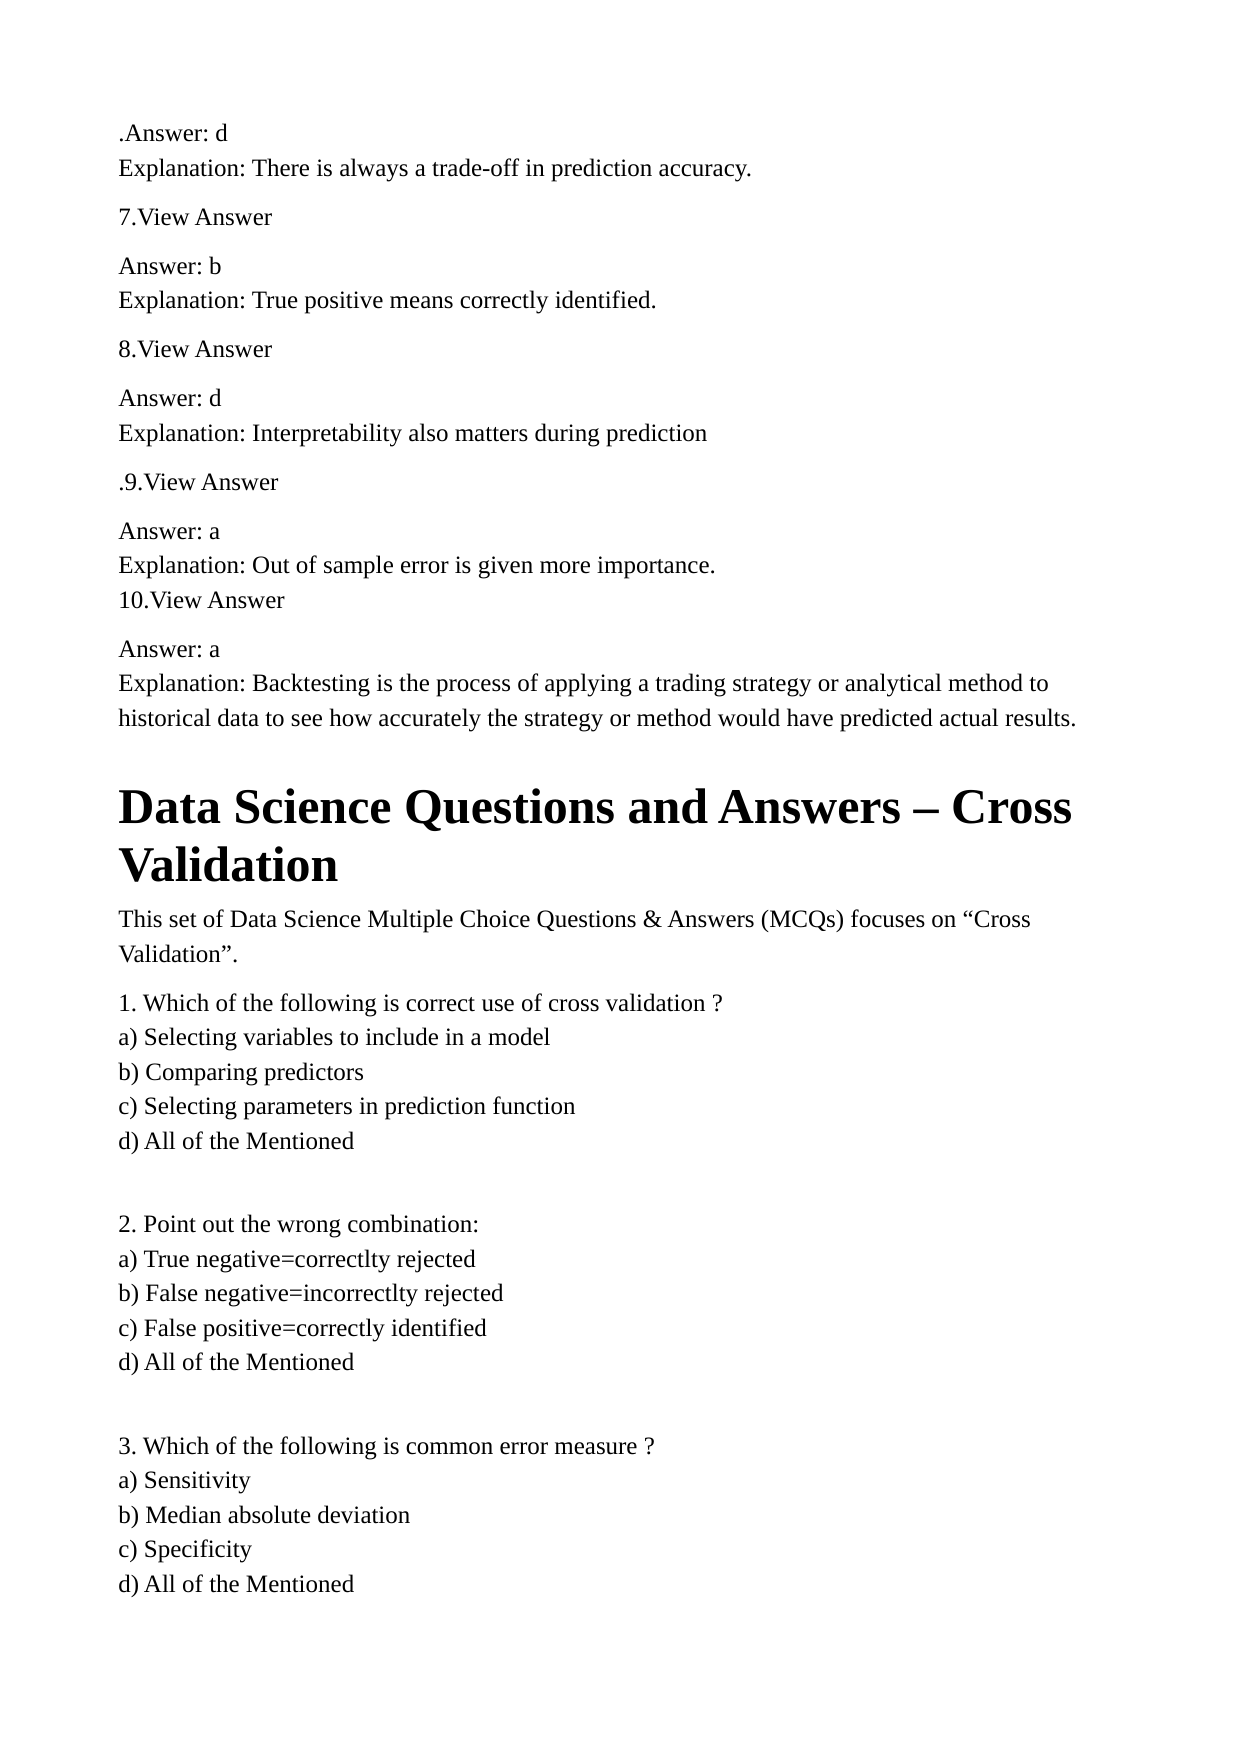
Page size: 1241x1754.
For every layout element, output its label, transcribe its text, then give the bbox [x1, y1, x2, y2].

text Answer: b Explanation: True positive means correctly identified. [118, 251, 1122, 314]
text 7.View Answer [118, 202, 1122, 230]
text .Answer: d Explanation: There is always a trade-off in prediction accuracy. [118, 118, 1122, 181]
text 3. Which of the following is common error measure ? a) Sensitivity b) Median absolute deviation c) Specificity d) All of the Mentioned [118, 1431, 1122, 1632]
subtitle Data Science Questions and Answers – Cross Validation [118, 777, 1122, 892]
text Answer: a Explanation: Backtesting is the process of applying a trading strategy or analytical method to historical data to see how accurately the strategy or method would have predicted actual results. [118, 634, 1122, 732]
text Answer: a Explanation: Out of sample error is given more importance. 10.View Answer [118, 516, 1122, 614]
text .9.View Answer [118, 467, 1122, 496]
text 2. Point out the wrong combination: a) True negative=correctlty rejected b) False negative=incorrectlty rejected c) False positive=correctly identified d) All of the Mentioned [118, 1209, 1122, 1411]
text 8.View Answer [118, 334, 1122, 363]
text This set of Data Science Multiple Choice Questions & Answers (MCQs) focuses on “Cross Validation”. [118, 904, 1122, 968]
text Answer: d Explanation: Interpretability also matters during prediction [118, 383, 1122, 447]
text 1. Which of the following is correct use of cross validation ? a) Selecting variables to include in a model b) Comparing predictors c) Selecting parameters in prediction function d) All of the Mentioned [118, 988, 1122, 1189]
